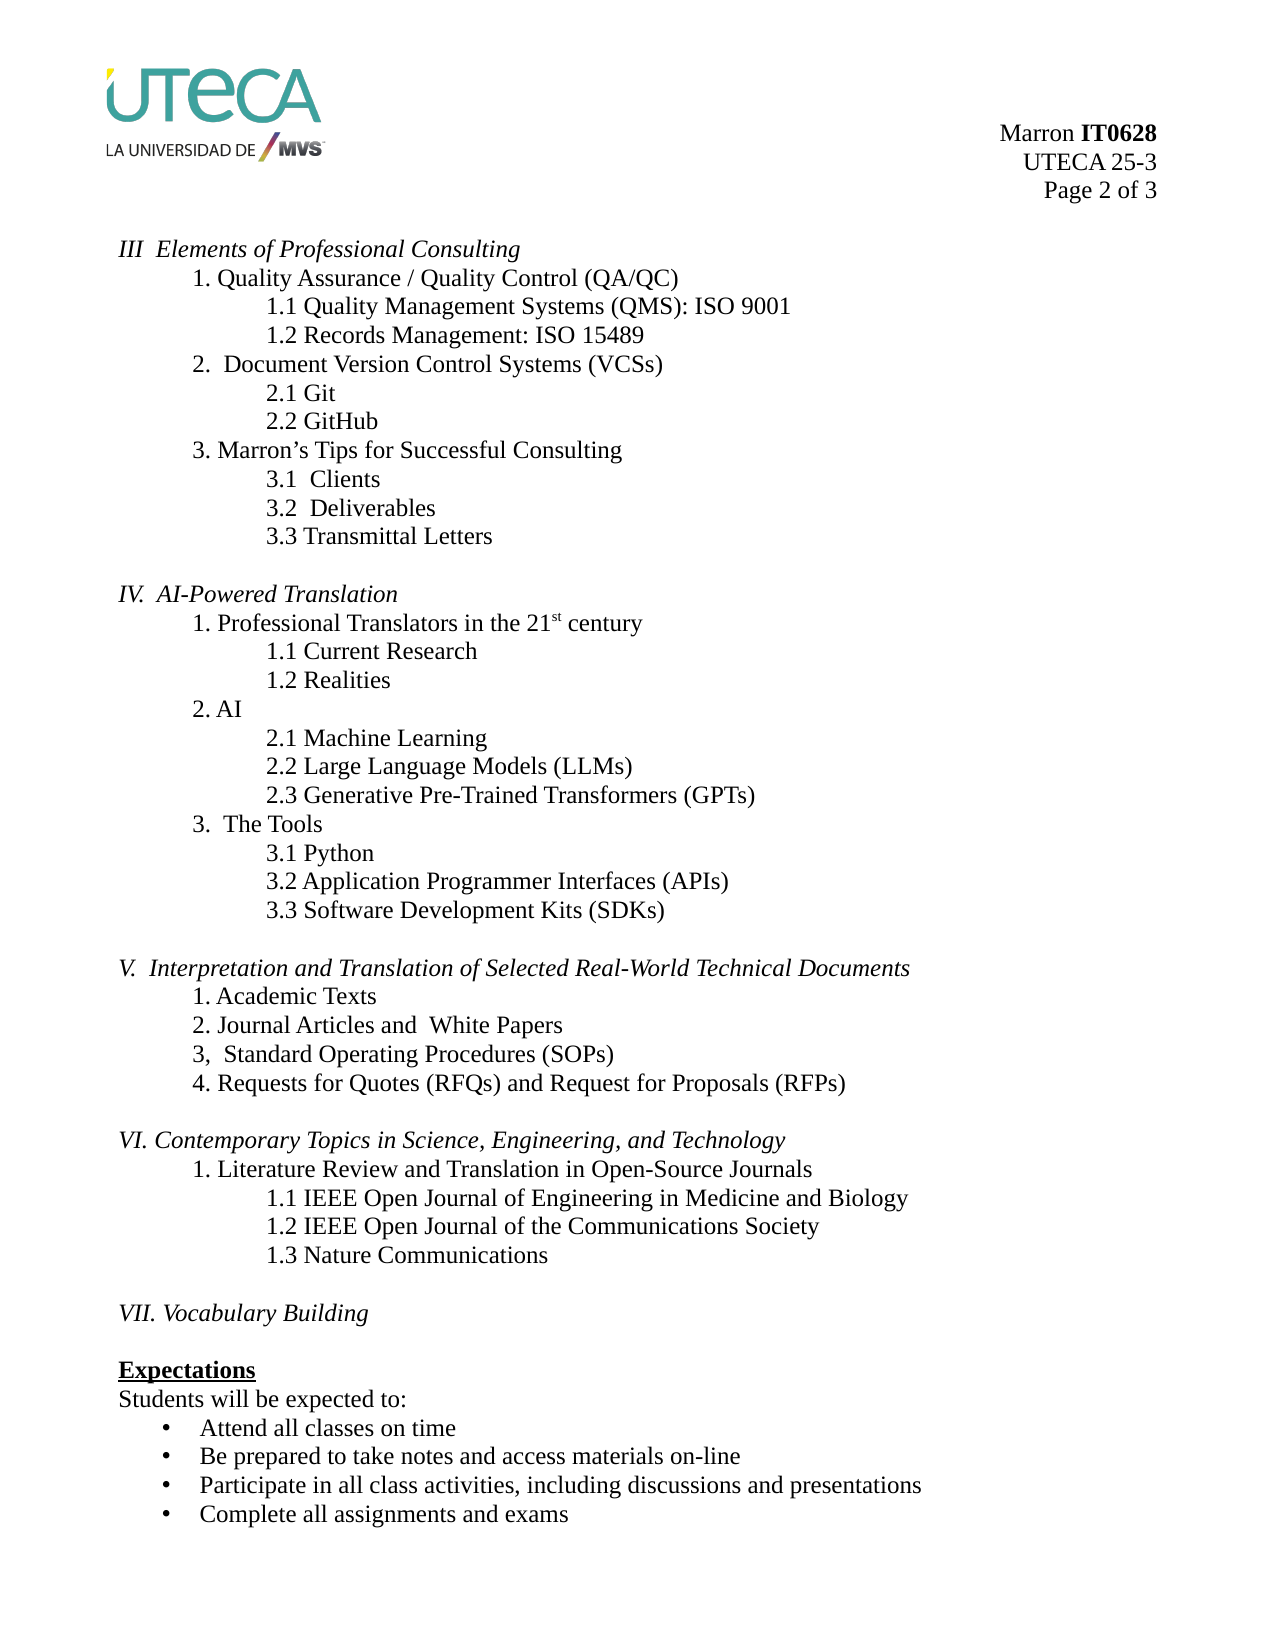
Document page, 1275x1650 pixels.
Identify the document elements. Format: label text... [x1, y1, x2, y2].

text 1.2 Records Management: ISO 15489 [118, 320, 1157, 349]
list Attend all classes on time [162, 1413, 1157, 1441]
text 2.3 Generative Pre-Trained Transformers (GPTs) [118, 780, 1157, 809]
picture [104, 64, 328, 166]
text 3.3 Software Development Kits (SDKs) [192, 895, 1157, 924]
text 2.2 GitHub [118, 406, 1157, 435]
text 3.1 Clients [118, 464, 1157, 493]
list Be prepared to take notes and access materials on-line [162, 1441, 1157, 1470]
text 1.1 Quality Management Systems (QMS): ISO 9001 [118, 291, 1157, 320]
text 3.2 Application Programmer Interfaces (APIs) [192, 866, 1157, 895]
text 1.2 Realities [118, 665, 1157, 694]
text 3. The Tools [192, 809, 1157, 838]
text 3.1 Python [192, 838, 1157, 866]
text 2. Document Version Control Systems (VCSs) [118, 349, 1157, 378]
text 3, Standard Operating Procedures (SOPs) [192, 1039, 1157, 1068]
text 1. Professional Translators in the 21st century [118, 608, 1157, 636]
text 3. Marron’s Tips for Successful Consulting [118, 435, 1157, 464]
list Complete all assignments and exams [162, 1499, 1157, 1528]
text 1.3 Nature Communications [266, 1240, 1157, 1269]
text 1. Academic Texts [192, 981, 1157, 1010]
text 3.2 Deliverables [118, 493, 1157, 521]
text 2. AI [118, 694, 1157, 723]
text 2.1 Machine Learning [118, 723, 1157, 751]
text 1.2 IEEE Open Journal of the Communications Society [266, 1211, 1157, 1240]
text 1. Literature Review and Translation in Open-Source Journals [192, 1154, 1157, 1183]
text 1. Quality Assurance / Quality Control (QA/QC) [118, 263, 1157, 291]
text 2. Journal Articles and White Papers [192, 1010, 1157, 1039]
text 4. Requests for Quotes (RFQs) and Request for Proposals (RFPs) [192, 1068, 1157, 1096]
text Students will be expected to: [118, 1384, 1157, 1413]
text 3.3 Transmittal Letters [118, 521, 1157, 550]
text 2.1 Git [118, 378, 1157, 406]
text VII. Vocabulary Building [118, 1298, 1157, 1326]
text VI. Contemporary Topics in Science, Engineering, and Technology [118, 1125, 1157, 1154]
text 1.1 Current Research [118, 636, 1157, 665]
text III Elements of Professional Consulting [118, 234, 1157, 263]
text V. Interpretation and Translation of Selected Real-World Technical Documents [118, 953, 1157, 981]
text IV. AI-Powered Translation [118, 579, 1157, 608]
list Participate in all class activities, including discussions and presentations [162, 1470, 1157, 1499]
text 1.1 IEEE Open Journal of Engineering in Medicine and Biology [266, 1183, 1157, 1211]
text 2.2 Large Language Models (LLMs) [118, 751, 1157, 780]
text Expectations [118, 1355, 1157, 1384]
